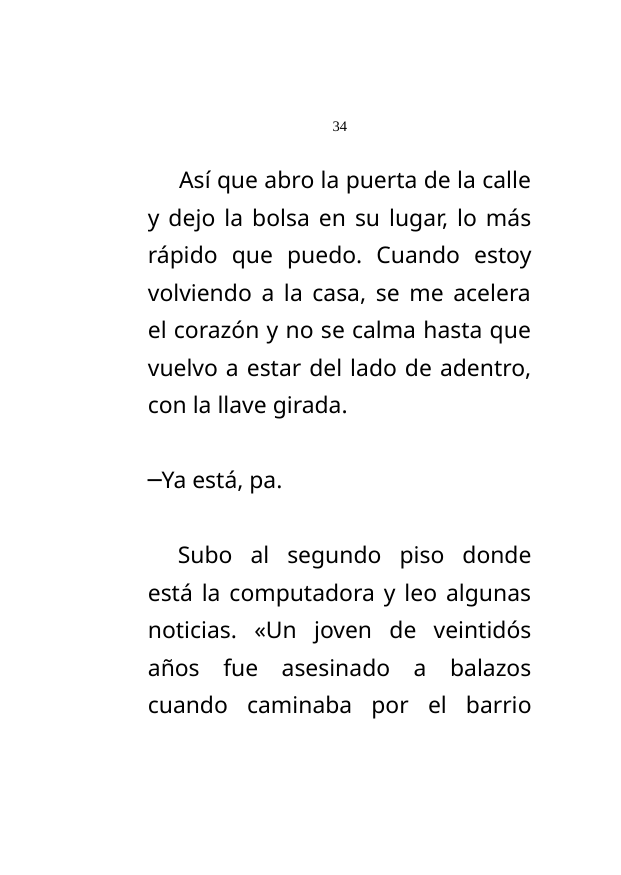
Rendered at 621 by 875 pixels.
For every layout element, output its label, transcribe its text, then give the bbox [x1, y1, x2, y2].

text Así que abro la puerta de la calle y dejo la bolsa en su lugar, lo más rápido que puedo. Cuando estoy volviendo a la casa, se me acelera el corazón y no se calma hasta que vuelvo a estar del lado de adentro, con la llave girada. [148, 164, 532, 421]
text ─Ya está, pa. [148, 464, 532, 496]
text Subo al segundo piso donde está la computadora y leo algunas noticias. «Un joven de veintidós años fue asesinado a balazos cuando caminaba por el barrio [148, 539, 532, 721]
